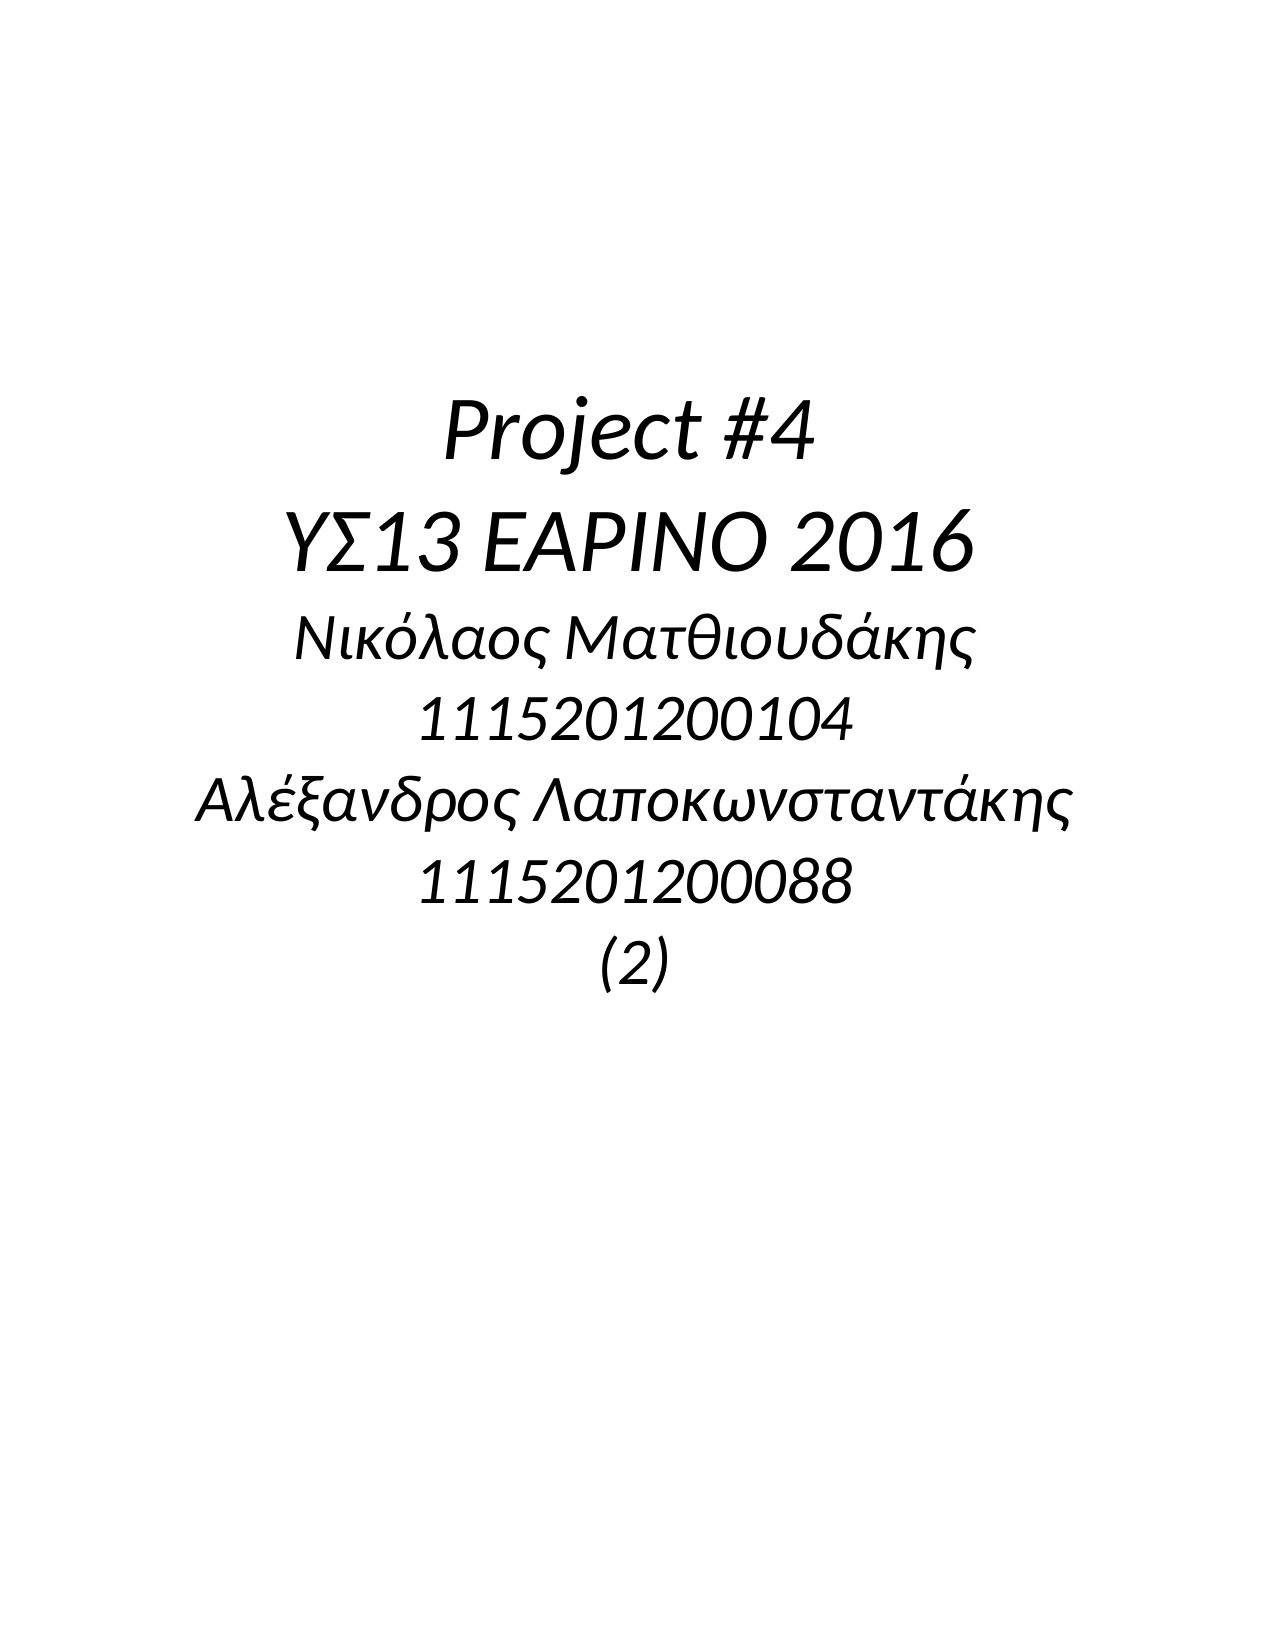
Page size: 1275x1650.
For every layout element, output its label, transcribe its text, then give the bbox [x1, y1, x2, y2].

text 1115201200104 [118, 676, 1157, 757]
text Νικόλαος Ματθιουδάκης [118, 594, 1157, 676]
text ΥΣ13 ΕΑΡΙΝΟ 2016 [118, 482, 1157, 594]
text (2) [118, 920, 1157, 1001]
text 1115201200088 [118, 838, 1157, 920]
text Αλέξανδρος Λαποκωνσταντάκης [118, 757, 1157, 838]
text Project #4 [118, 371, 1157, 482]
